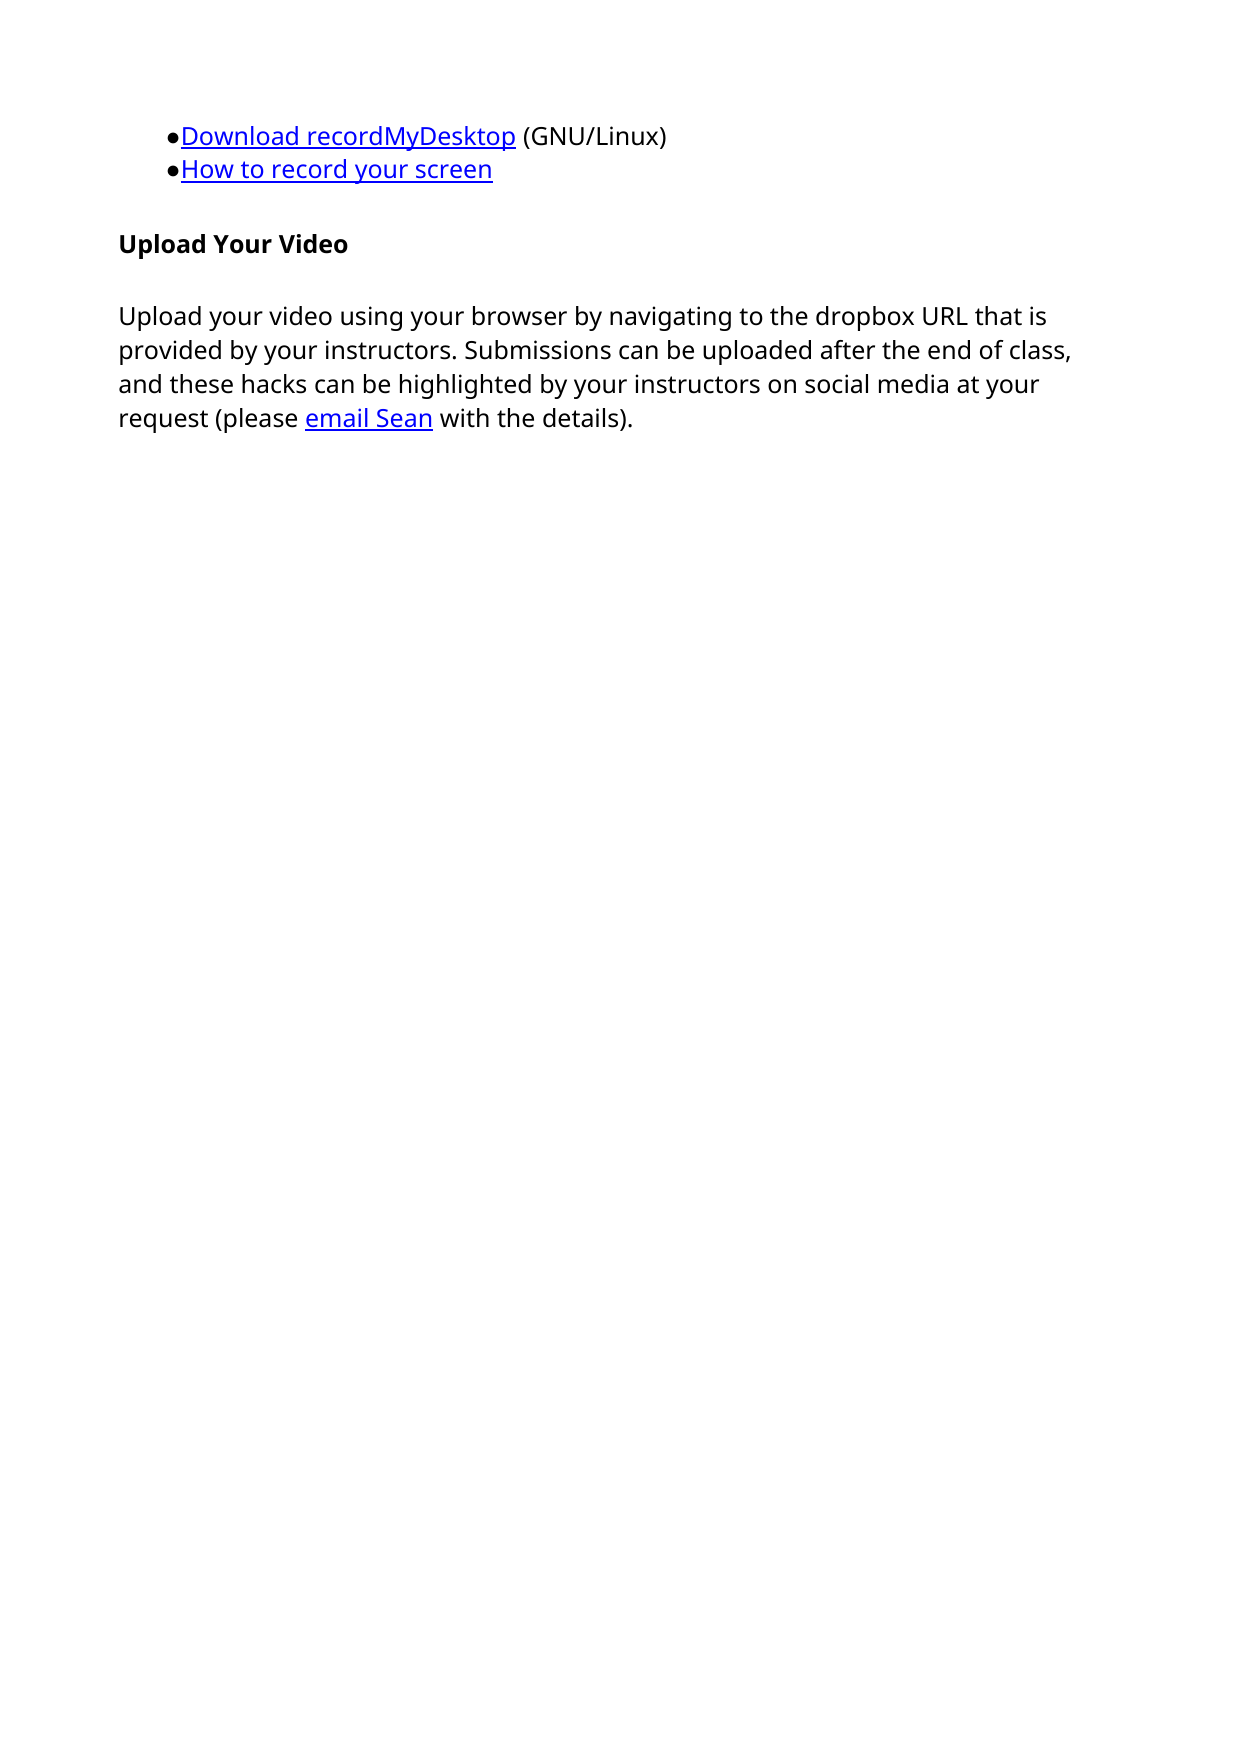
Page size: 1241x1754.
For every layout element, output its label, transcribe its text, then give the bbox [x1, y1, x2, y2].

text Upload your video using your browser by navigating to the dropbox URL that is provided by your instructors. Submissions can be uploaded after the end of class, and these hacks can be highlighted by your instructors on social media at your request (please email Sean with the details). [118, 298, 1122, 435]
list Download recordMyDesktop (GNU/Linux) [118, 118, 1122, 152]
text Upload Your Video [118, 227, 1122, 261]
list How to record your screen [118, 152, 1122, 186]
